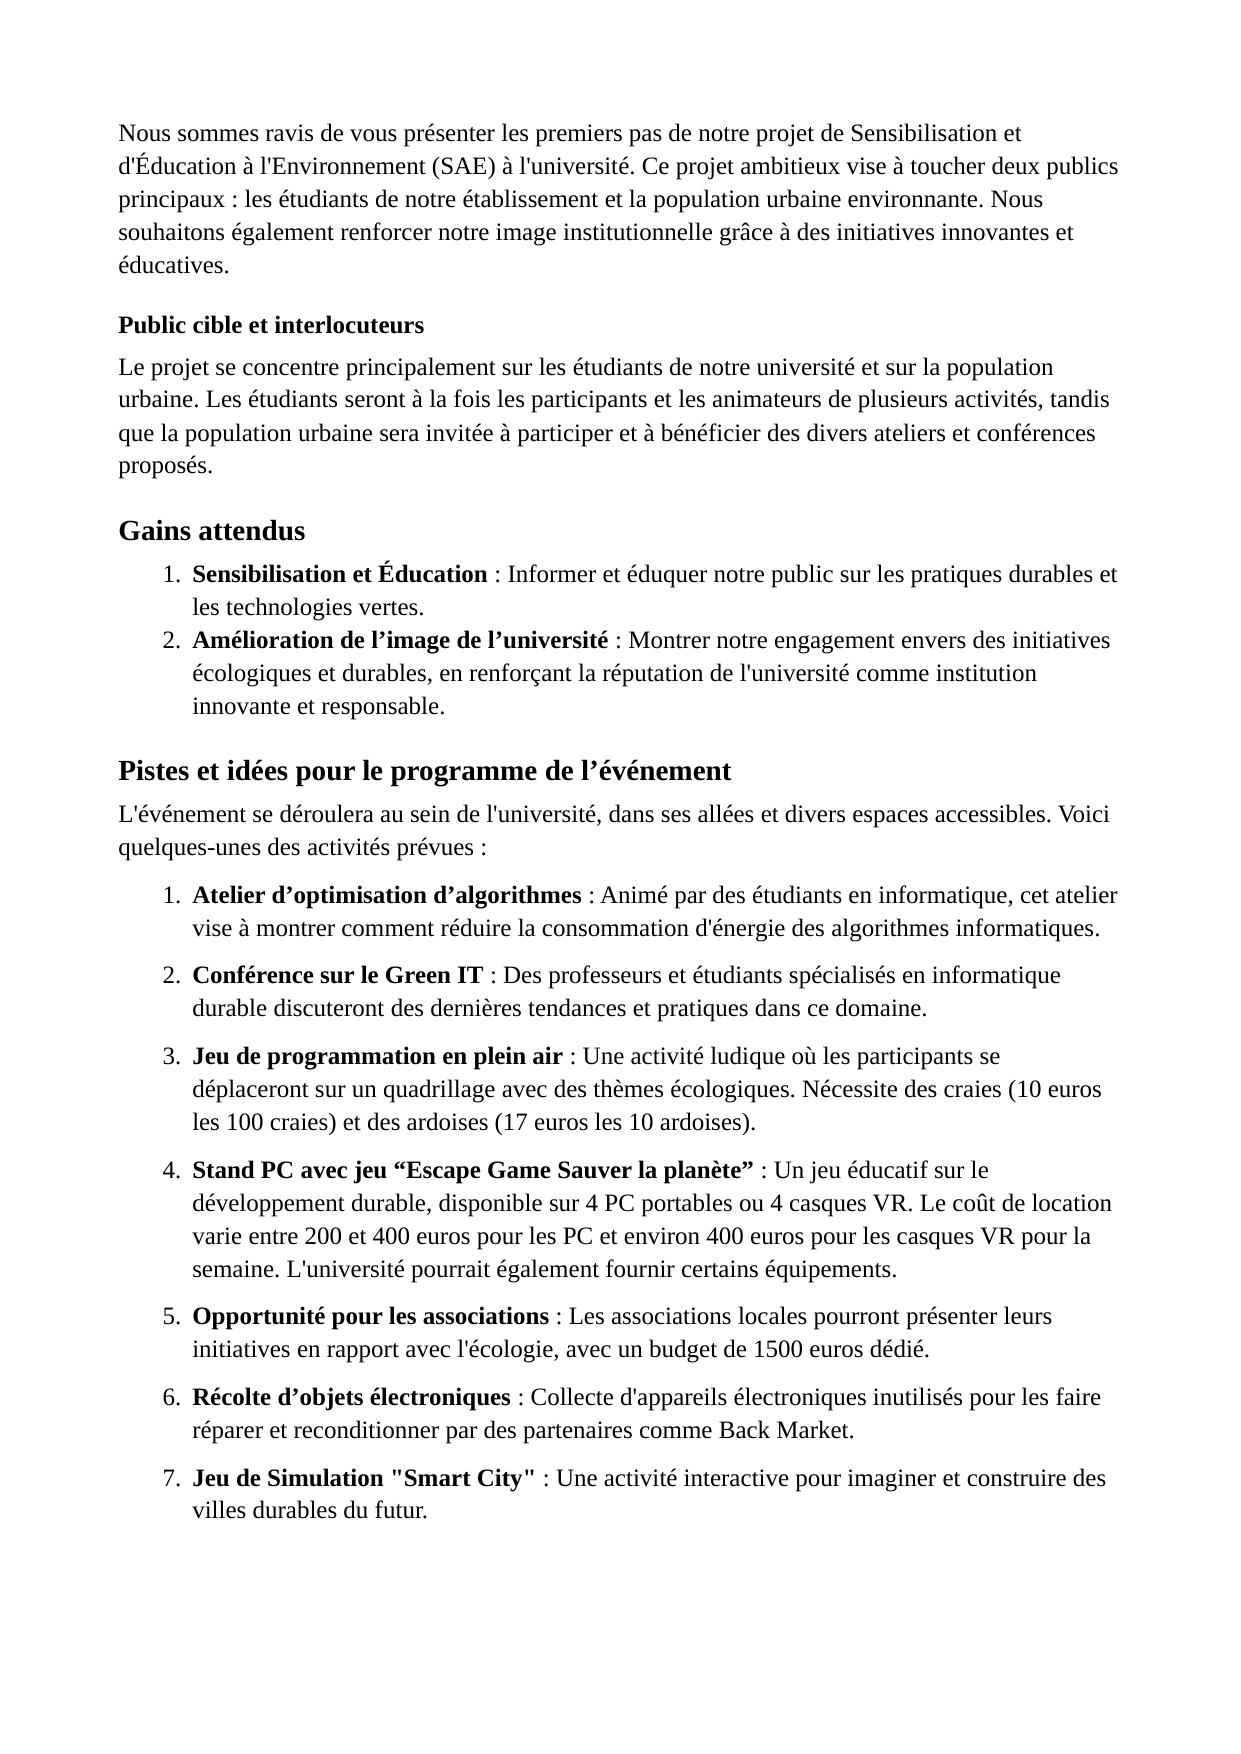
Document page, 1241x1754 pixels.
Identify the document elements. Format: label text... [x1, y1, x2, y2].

subtitle Public cible et interlocuteurs [118, 310, 1122, 339]
list Atelier d’optimisation d’algorithmes : Animé par des étudiants en informatique, cet atelier vise à montrer comment réduire la consommation d'énergie des algorithmes informatiques. [162, 880, 1122, 942]
list Récolte d’objets électroniques : Collecte d'appareils électroniques inutilisés pour les faire réparer et reconditionner par des partenaires comme Back Market. [162, 1382, 1122, 1444]
subtitle Pistes et idées pour le programme de l’événement [118, 753, 1122, 787]
text L'événement se déroulera au sein de l'université, dans ses allées et divers espaces accessibles. Voici quelques-unes des activités prévues : [118, 799, 1122, 861]
list Amélioration de l’image de l’université : Montrer notre engagement envers des initiatives écologiques et durables, en renforçant la réputation de l'université comme institution innovante et responsable. [162, 625, 1122, 720]
list Conférence sur le Green IT : Des professeurs et étudiants spécialisés en informatique durable discuteront des dernières tendances et pratiques dans ce domaine. [162, 960, 1122, 1022]
text Nous sommes ravis de vous présenter les premiers pas de notre projet de Sensibilisation et d'Éducation à l'Environnement (SAE) à l'université. Ce projet ambitieux vise à toucher deux publics principaux : les étudiants de notre établissement et la population urbaine environnante. Nous souhaitons également renforcer notre image institutionnelle grâce à des initiatives innovantes et éducatives. [118, 118, 1122, 279]
list Jeu de programmation en plein air : Une activité ludique où les participants se déplaceront sur un quadrillage avec des thèmes écologiques. Nécessite des craies (10 euros les 100 craies) et des ardoises (17 euros les 10 ardoises). [162, 1041, 1122, 1136]
subtitle Gains attendus [118, 513, 1122, 546]
text Le projet se concentre principalement sur les étudiants de notre université et sur la population urbaine. Les étudiants seront à la fois les participants et les animateurs de plusieurs activités, tandis que la population urbaine sera invitée à participer et à bénéficier des divers ateliers et conférences proposés. [118, 352, 1122, 479]
list Sensibilisation et Éducation : Informer et éduquer notre public sur les pratiques durables et les technologies vertes. [162, 559, 1122, 621]
list Jeu de Simulation "Smart City" : Une activité interactive pour imaginer et construire des villes durables du futur. [162, 1463, 1122, 1524]
list Stand PC avec jeu “Escape Game Sauver la planète” : Un jeu éducatif sur le développement durable, disponible sur 4 PC portables ou 4 casques VR. Le coût de location varie entre 200 et 400 euros pour les PC et environ 400 euros pour les casques VR pour la semaine. L'université pourrait également fournir certains équipements. [162, 1155, 1122, 1282]
list Opportunité pour les associations : Les associations locales pourront présenter leurs initiatives en rapport avec l'écologie, avec un budget de 1500 euros dédié. [162, 1301, 1122, 1363]
